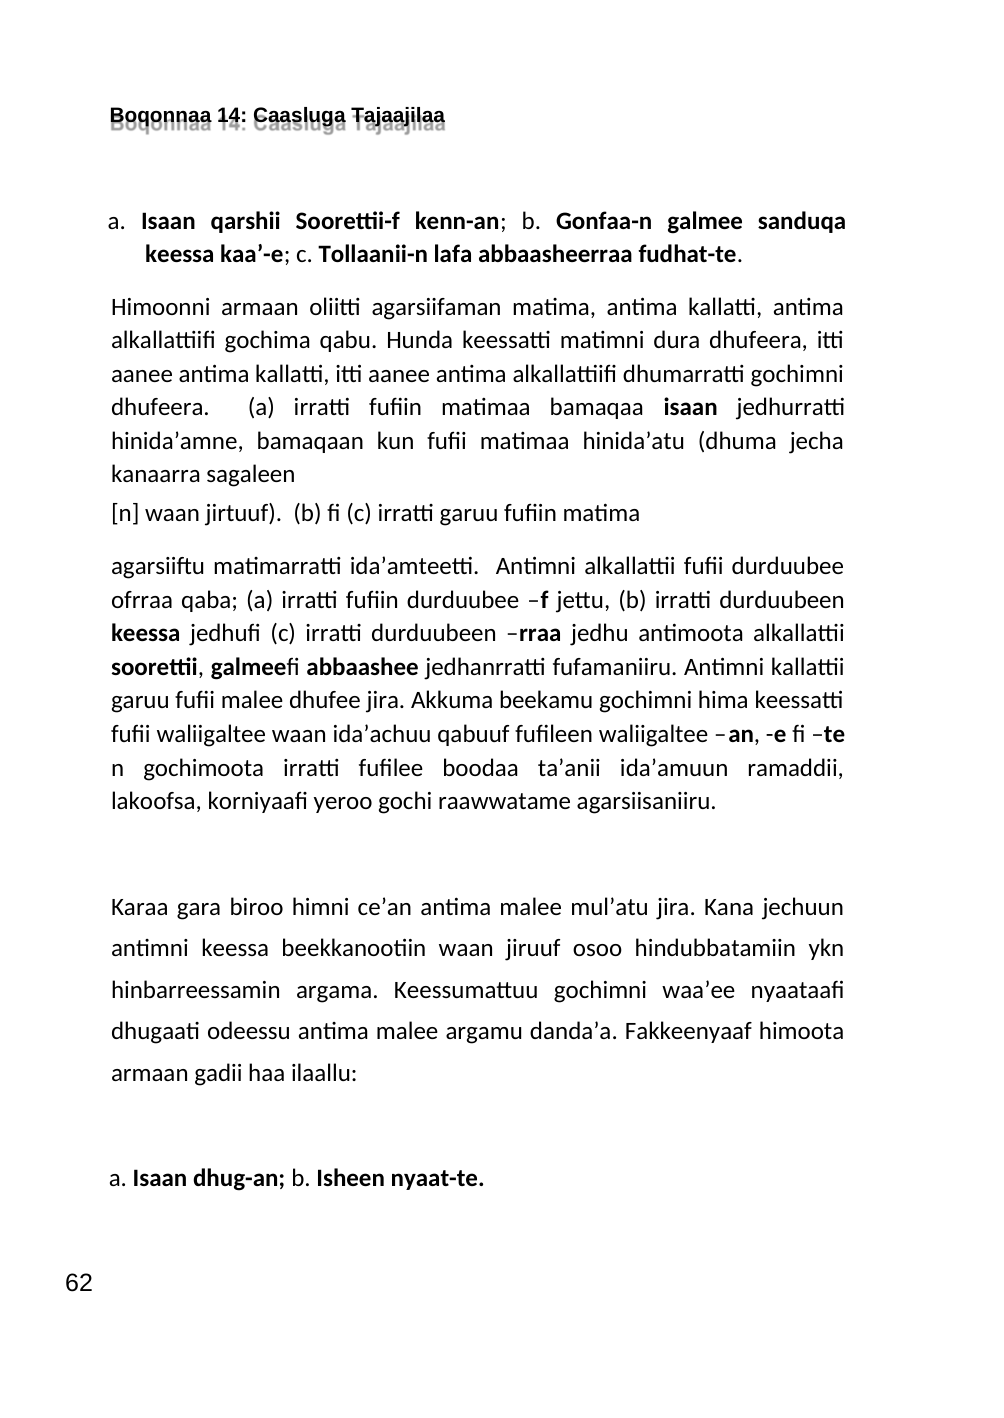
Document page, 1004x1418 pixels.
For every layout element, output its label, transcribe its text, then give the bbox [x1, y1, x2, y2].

text Karaa gara biroo himni ce’an antima malee mul’atu jira. Kana jechuun antimni keessa beekkanootiin waan jiruuf osoo hindubbatamiin ykn hinbarreessamin argama. Keessumattuu gochimni waa’ee nyaataafi dhugaati odeessu antima malee argamu danda’a. Fakkeenyaaf himoota armaan gadii haa ilaallu: [111, 891, 845, 1087]
text agarsiiftu matimarratti ida’amteetti. Antimni alkallattii fufii durduubee ofrraa qaba; (a) irratti fufiin durduubee –f jettu, (b) irratti durduubeen keessa jedhufi (c) irratti durduubeen –rraa jedhu antimoota alkallattii soorettii, galmeefi abbaashee jedhanrratti fufamaniiru. Antimni kallattii garuu fufii malee dhufee jira. Akkuma beekamu gochimni hima keessatti fufii waliigaltee waan ida’achuu qabuuf fufileen waliigaltee –an, -e fi –te n gochimoota irratti fufilee boodaa ta’anii ida’amuun ramaddii, lakoofsa, korniyaafi yeroo gochi raawwatame agarsiisaniiru. [111, 551, 845, 816]
text a. Isaan qarshii Soorettii-f kenn-an; b. Gonfaa-n galmee sanduqa keessa kaa’-e; c. Tollaanii-n lafa abbaasheerraa fudhat-te. [107, 205, 846, 268]
text Himoonni armaan oliitti agarsiifaman matima, antima kallatti, antima alkallattiifi gochima qabu. Hunda keessatti matimni dura dhufeera, itti aanee antima kallatti, itti aanee antima alkallattiifi dhumarratti gochimni dhufeera. (a) irratti fufiin matimaa bamaqaa isaan jedhurratti hinida’amne, bamaqaan kun fufii matimaa hinida’atu (dhuma jecha kanaarra sagaleen [111, 291, 845, 489]
text a. Isaan dhug-an; b. Isheen nyaat-te. [108, 1162, 846, 1193]
text [n] waan jirtuuf). (b) fi (c) irratti garuu fufiin matima [111, 497, 845, 528]
picture [95, 102, 471, 149]
